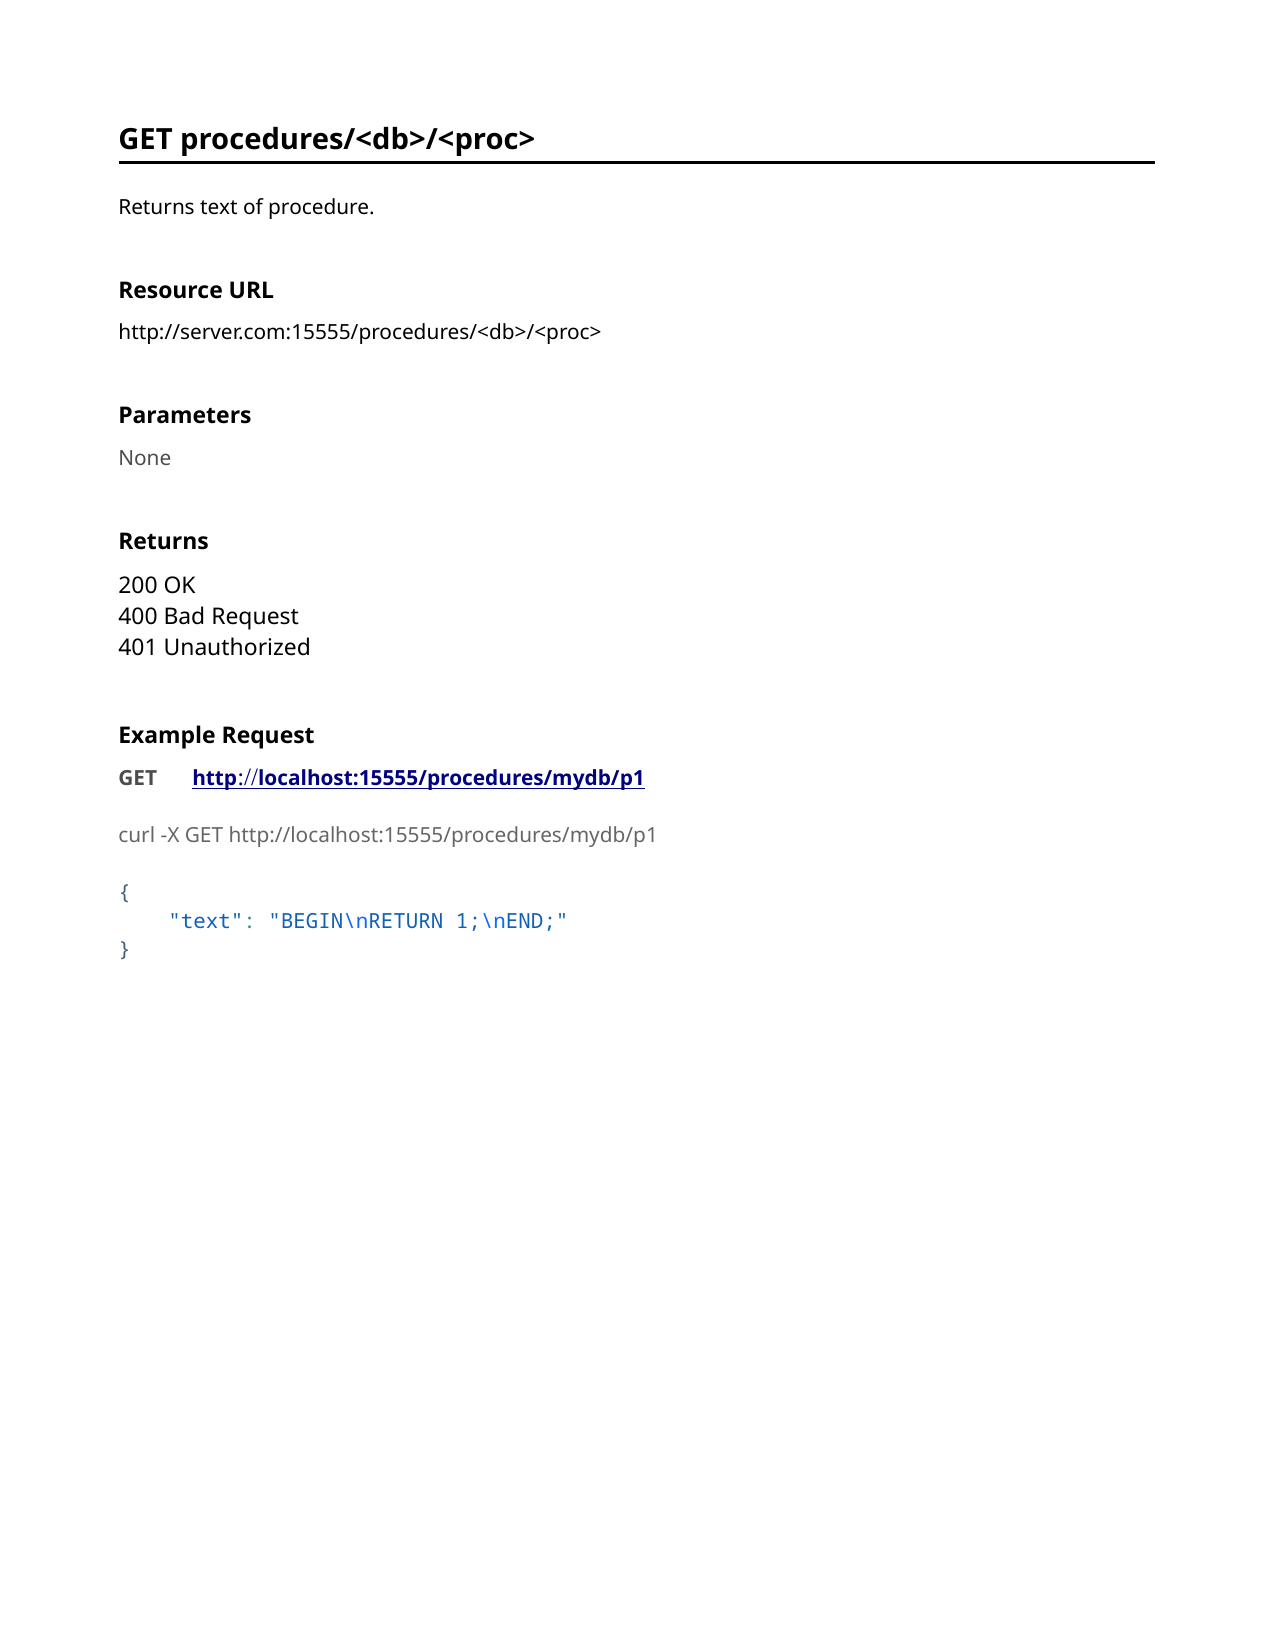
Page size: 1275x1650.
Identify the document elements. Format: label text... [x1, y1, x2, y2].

text 401 Unauthorized [118, 631, 1157, 662]
subtitle Example Request [118, 719, 1157, 750]
text } [118, 934, 1157, 963]
subtitle Resource URL [118, 274, 1157, 305]
text { [118, 877, 1157, 906]
text curl -X GET http://localhost:15555/procedures/mydb/p1 [118, 820, 1157, 849]
text 400 Bad Request [118, 600, 1157, 631]
text 200 OK [118, 569, 1157, 600]
text None [118, 443, 1157, 472]
subtitle Parameters [118, 399, 1157, 431]
text Returns text of procedure. [118, 192, 1157, 220]
text GET procedures/<db>/<proc> [118, 118, 1157, 158]
subtitle Returns [118, 525, 1157, 556]
text GET http://localhost:15555/procedures/mydb/p1 [118, 762, 1157, 792]
text http://server.com:15555/procedures/<db>/<proc> [118, 317, 1157, 346]
text "text": "BEGIN\nRETURN 1;\nEND;" [118, 906, 1157, 934]
